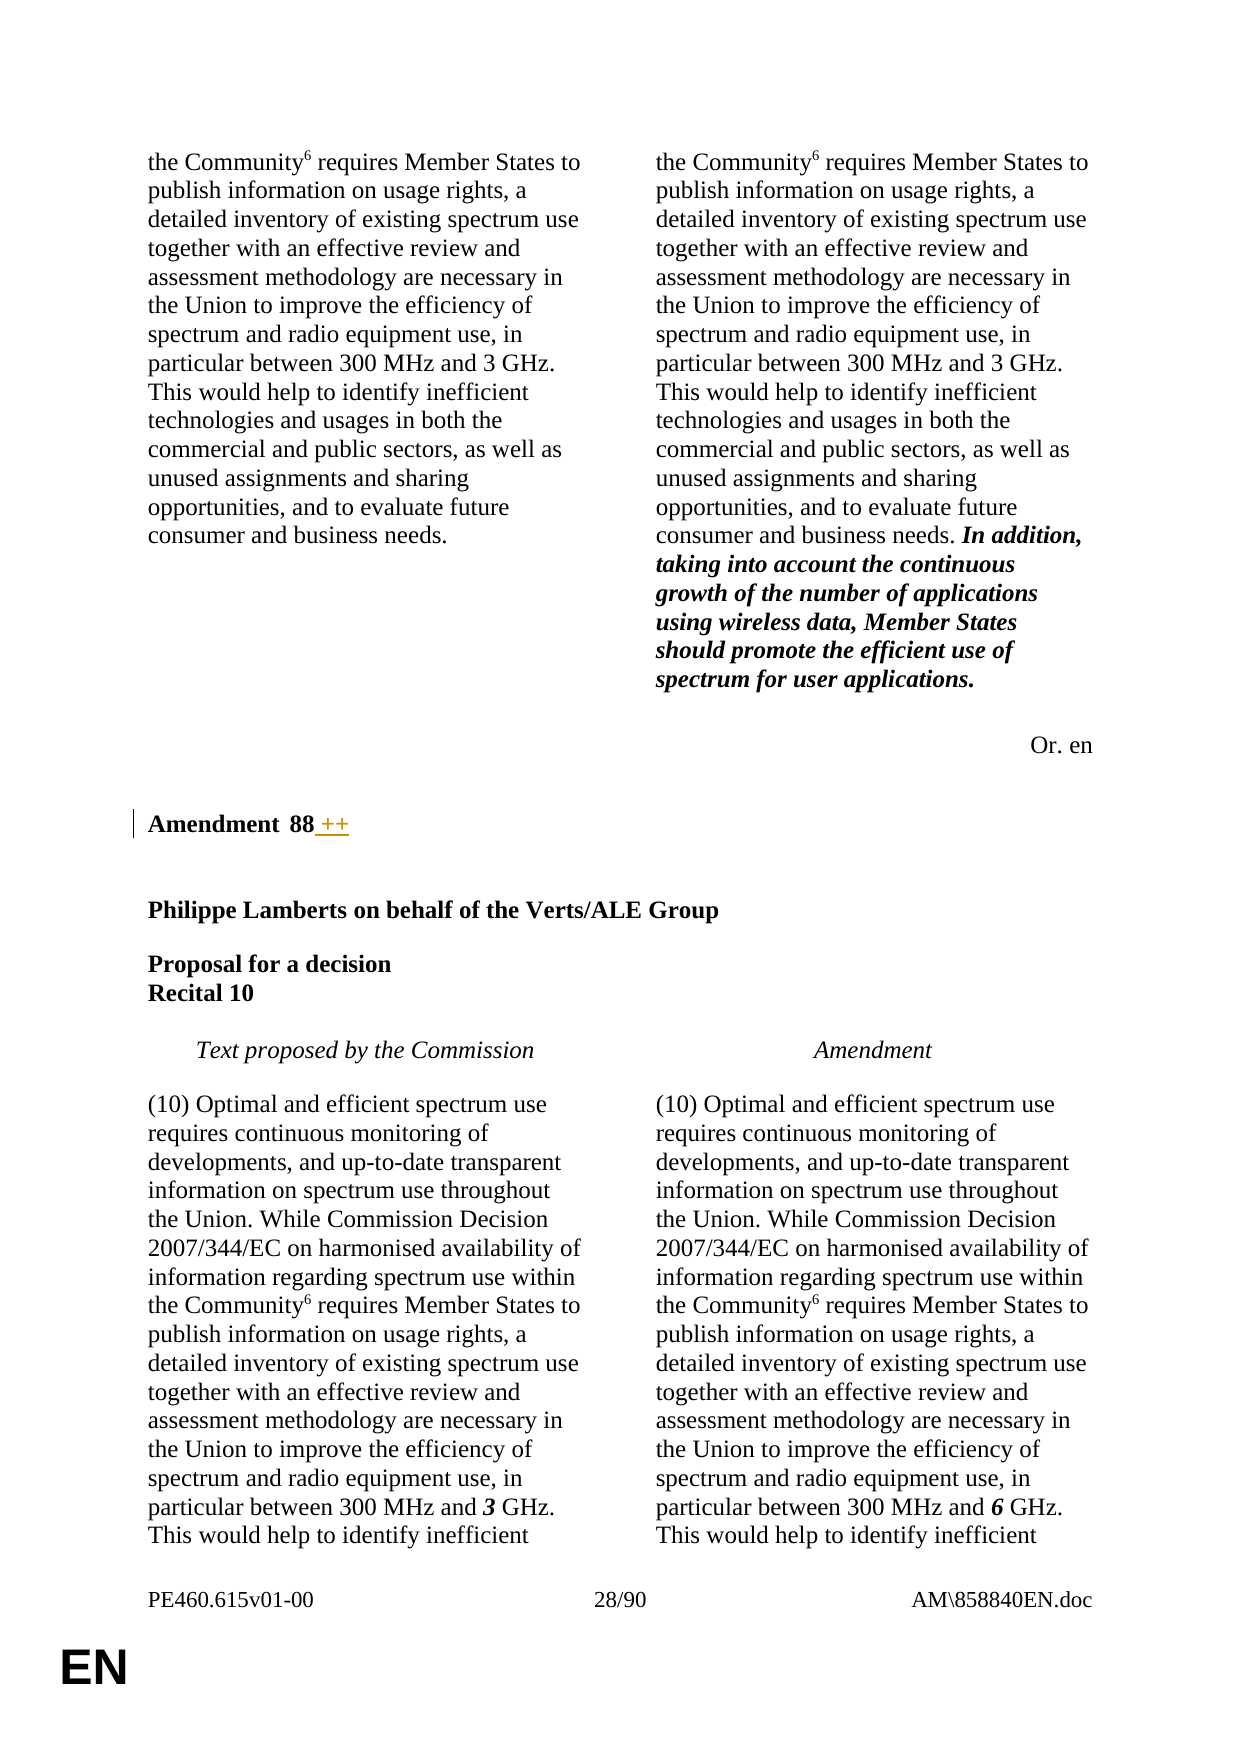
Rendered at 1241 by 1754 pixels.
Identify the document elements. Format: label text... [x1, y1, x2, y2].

text Or. <Original>{EN}en</Original> [148, 731, 1093, 759]
table_cell (10) Optimal and efficient spectrum use requires continuous monitoring of developments, and up-to-date transparent information on spectrum use throughout the Union. While Commission Decision 2007/344/EC on harmonised availability of information regarding spectrum use within the Community6 requires Member States to publish information on usage rights, a detailed inventory of existing spectrum use together with an effective review and assessment methodology are necessary in the Union to improve the efficiency of spectrum and radio equipment use, in particular between 300 MHz and 3 GHz. This would help to identify inefficient [112, 1089, 620, 1549]
table_cell the Community6 requires Member States to publish information on usage rights, a detailed inventory of existing spectrum use together with an effective review and assessment methodology are necessary in the Union to improve the efficiency of spectrum and radio equipment use, in particular between 300 MHz and 3 GHz. This would help to identify inefficient technologies and usages in both the commercial and public sectors, as well as unused assignments and sharing opportunities, and to evaluate future consumer and business needs. [112, 147, 620, 706]
text <Article>Recital 10 </Article> [148, 978, 1093, 1007]
text <DocAmend>Proposal for a decision</DocAmend> [148, 949, 1093, 978]
table_cell Text proposed by the Commission [112, 1036, 620, 1089]
text <Amend>Amendment <NumAm>88 ++</NumAm> [148, 809, 1093, 838]
table_cell (10) Optimal and efficient spectrum use requires continuous monitoring of developments, and up-to-date transparent information on spectrum use throughout the Union. While Commission Decision 2007/344/EC on harmonised availability of information regarding spectrum use within the Community6 requires Member States to publish information on usage rights, a detailed inventory of existing spectrum use together with an effective review and assessment methodology are necessary in the Union to improve the efficiency of spectrum and radio equipment use, in particular between 300 MHz and 6 GHz. This would help to identify inefficient [620, 1089, 1128, 1549]
table_header [112, 1007, 1128, 1036]
text <Members>Philippe Lamberts</Members><AuNomDe>{Verts/ALE} on behalf of the Verts/ALE Group</AuNomDe> [148, 896, 1093, 924]
table_cell the Community6 requires Member States to publish information on usage rights, a detailed inventory of existing spectrum use together with an effective review and assessment methodology are necessary in the Union to improve the efficiency of spectrum and radio equipment use, in particular between 300 MHz and 3 GHz. This would help to identify inefficient technologies and usages in both the commercial and public sectors, as well as unused assignments and sharing opportunities, and to evaluate future consumer and business needs. In addition, taking into account the continuous growth of the number of applications using wireless data, Member States should promote the efficient use of spectrum for user applications. [620, 147, 1128, 706]
table_cell Amendment [620, 1036, 1128, 1089]
